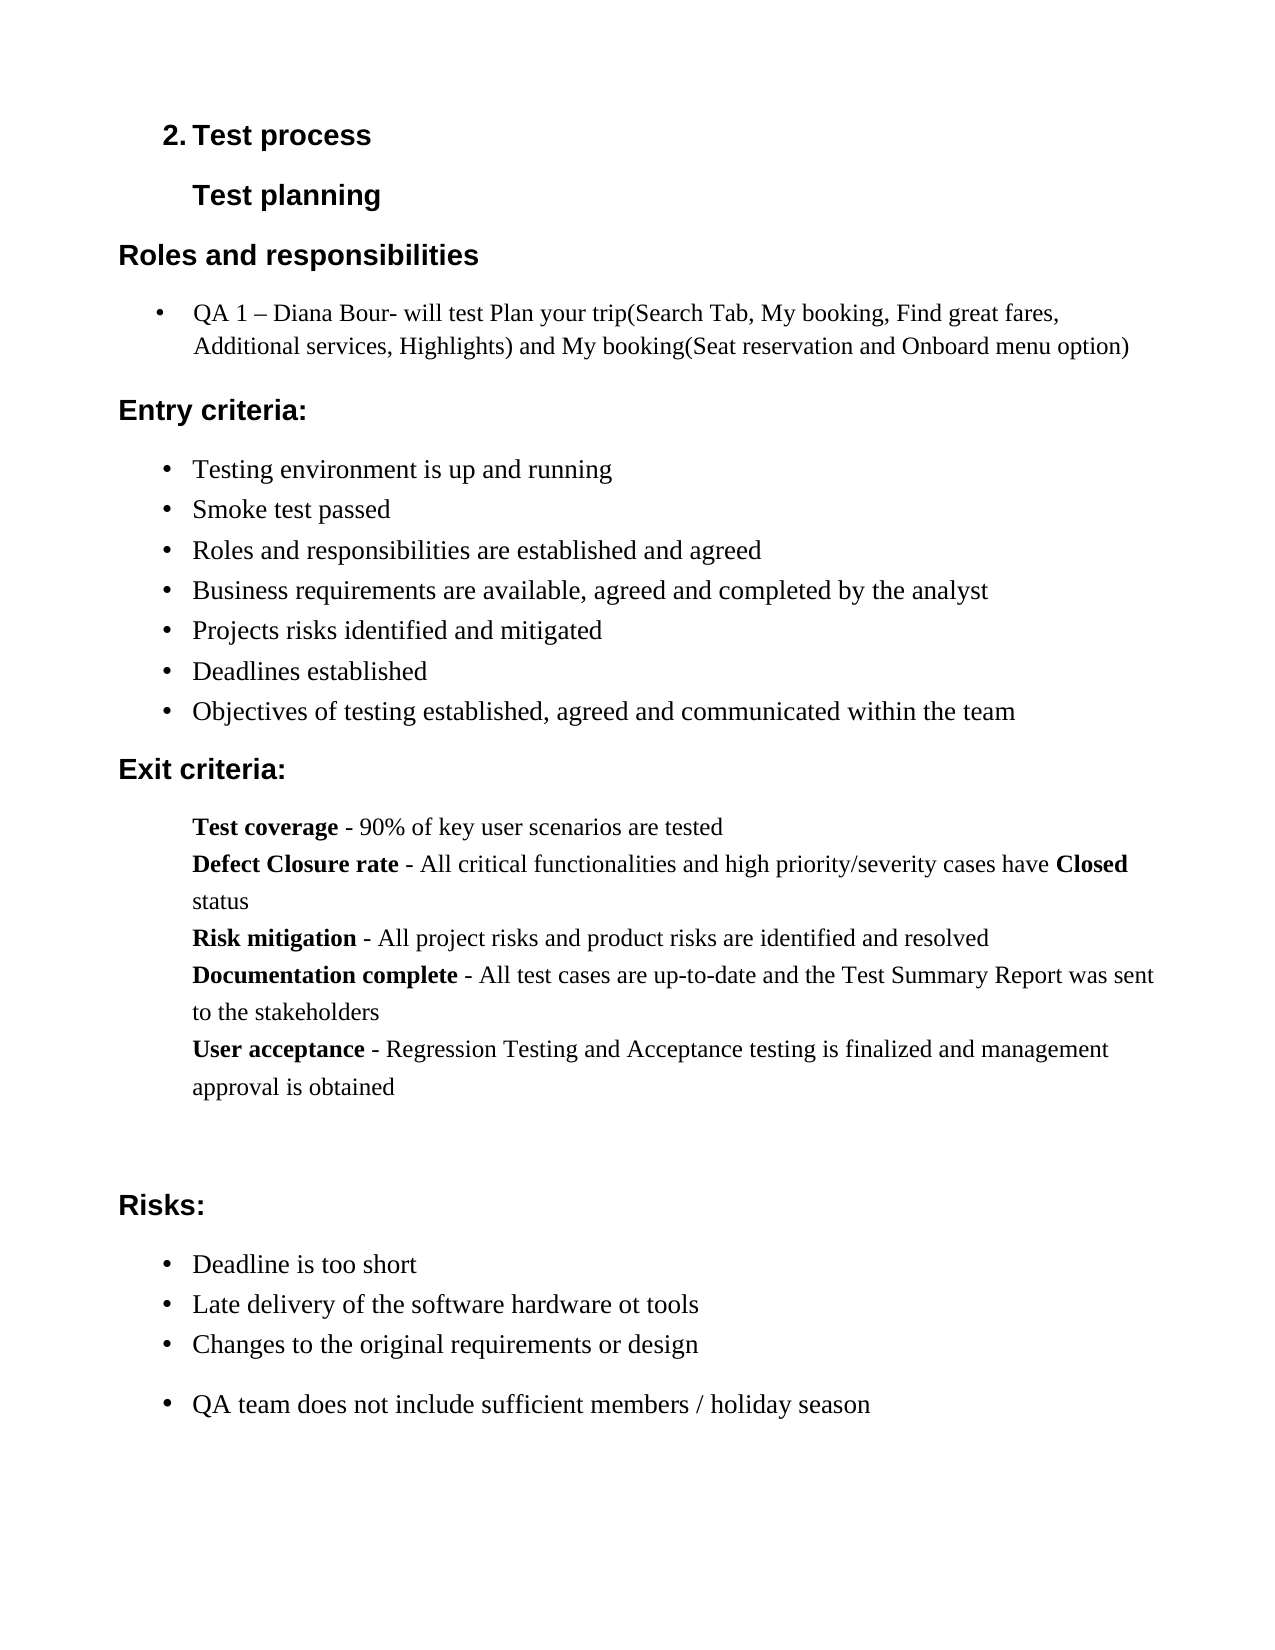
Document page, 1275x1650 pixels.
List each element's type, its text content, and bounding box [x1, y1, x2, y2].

list Objectives of testing established, agreed and communicated within the team [162, 695, 1157, 726]
list Smoke test passed [162, 493, 1157, 525]
list Late delivery of the software hardware ot tools [162, 1288, 1157, 1319]
list Roles and responsibilities are established and agreed [162, 534, 1157, 565]
list QA team does not include sufficient members / holiday season [162, 1385, 1157, 1421]
list Test planning [162, 178, 1157, 212]
list Business requirements are available, agreed and completed by the analyst [162, 574, 1157, 605]
list Test coverage - 90% of key user scenarios are tested [162, 812, 1157, 841]
text Entry criteria: [118, 393, 1157, 427]
text Roles and responsibilities [118, 238, 1157, 271]
list Changes to the original requirements or design [162, 1328, 1157, 1359]
list User acceptance - Regression Testing and Acceptance testing is finalized and management approval is obtained [162, 1034, 1157, 1100]
list Test process [162, 118, 1157, 152]
list Defect Closure rate - All critical functionalities and high priority/severity cases have Closed status [162, 849, 1157, 915]
list Deadlines established [162, 655, 1157, 686]
list Documentation complete - All test cases are up-to-date and the Test Summary Report was sent to the stakeholders [162, 960, 1157, 1026]
list QA 1 – Diana Bour- will test Plan your trip(Search Tab, My booking, Find great fares, Additional services, Highlights) and My booking(Seat reservation and Onboard menu option) [156, 298, 1157, 359]
list Risk mitigation - All project risks and product risks are identified and resolved [162, 923, 1157, 952]
text Exit criteria: [118, 752, 1157, 786]
list Deadline is too short [162, 1248, 1157, 1279]
text Risks: [118, 1188, 1157, 1221]
list Projects risks identified and mitigated [162, 614, 1157, 646]
list Testing environment is up and running [162, 453, 1157, 484]
